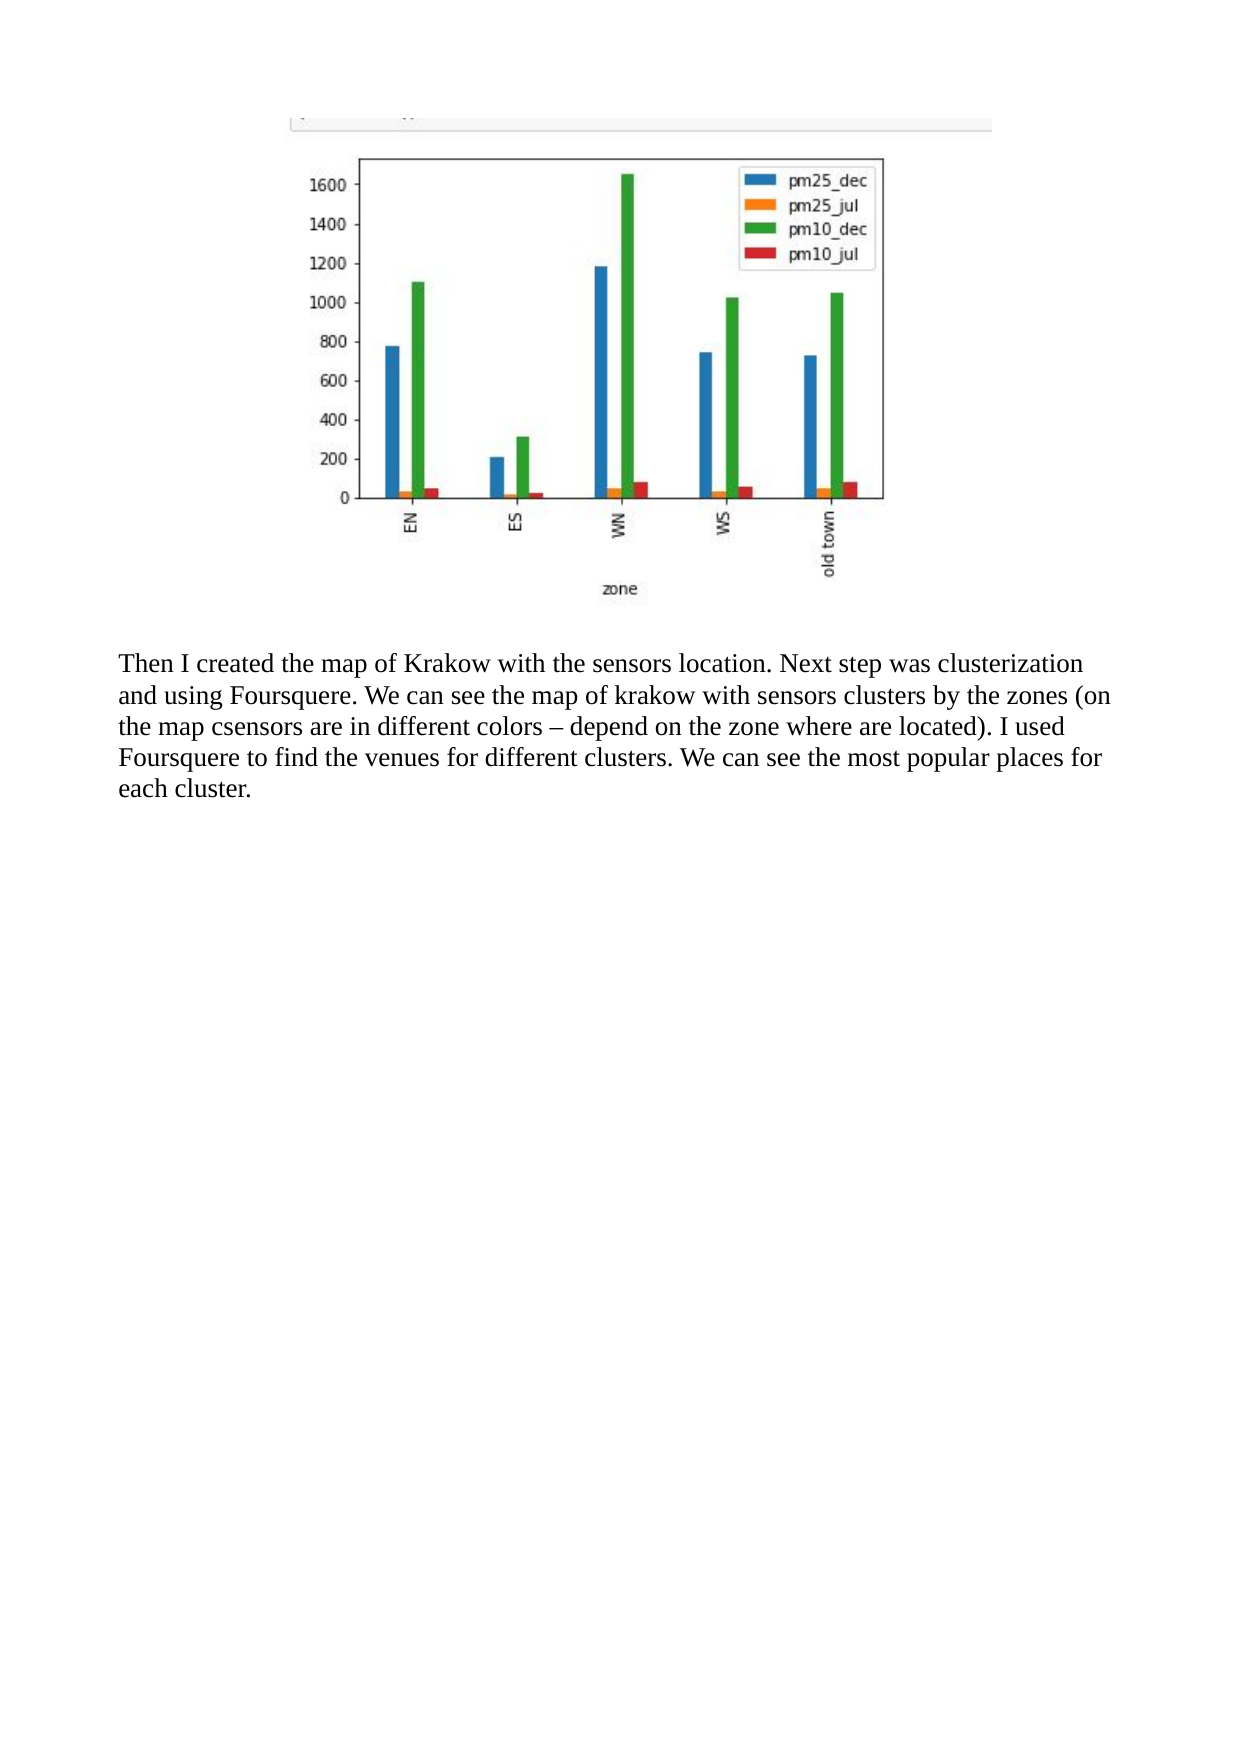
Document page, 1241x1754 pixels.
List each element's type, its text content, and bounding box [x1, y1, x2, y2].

picture [248, 118, 992, 623]
text Then I created the map of Krakow with the sensors location. Next step was clusterization and using Foursquere. We can see the map of krakow with sensors clusters by the zones (on the map csensors are in different colors – depend on the zone where are located). I used Foursquere to find the venues for different clusters. We can see the most popular places for each cluster. [118, 648, 1122, 803]
